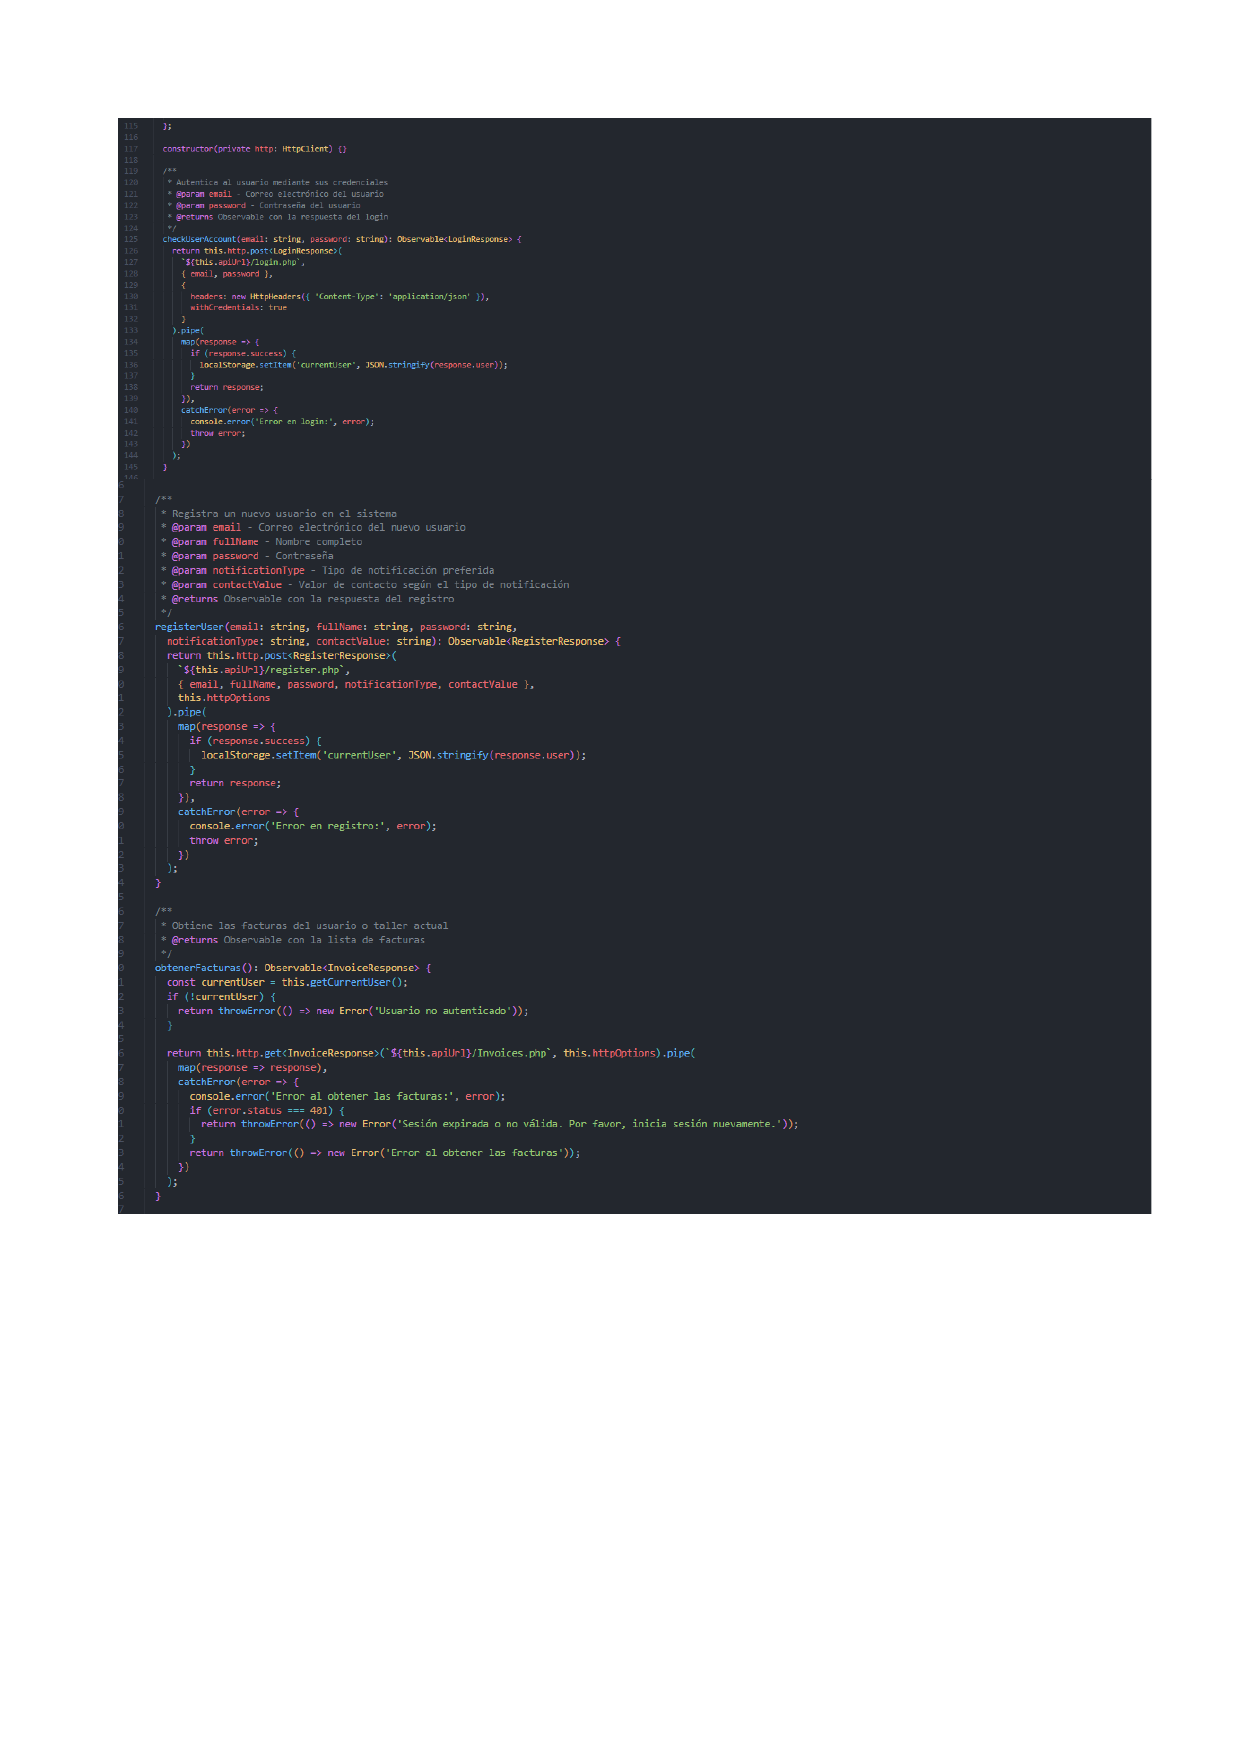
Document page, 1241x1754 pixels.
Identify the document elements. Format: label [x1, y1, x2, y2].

picture [118, 118, 1152, 1214]
